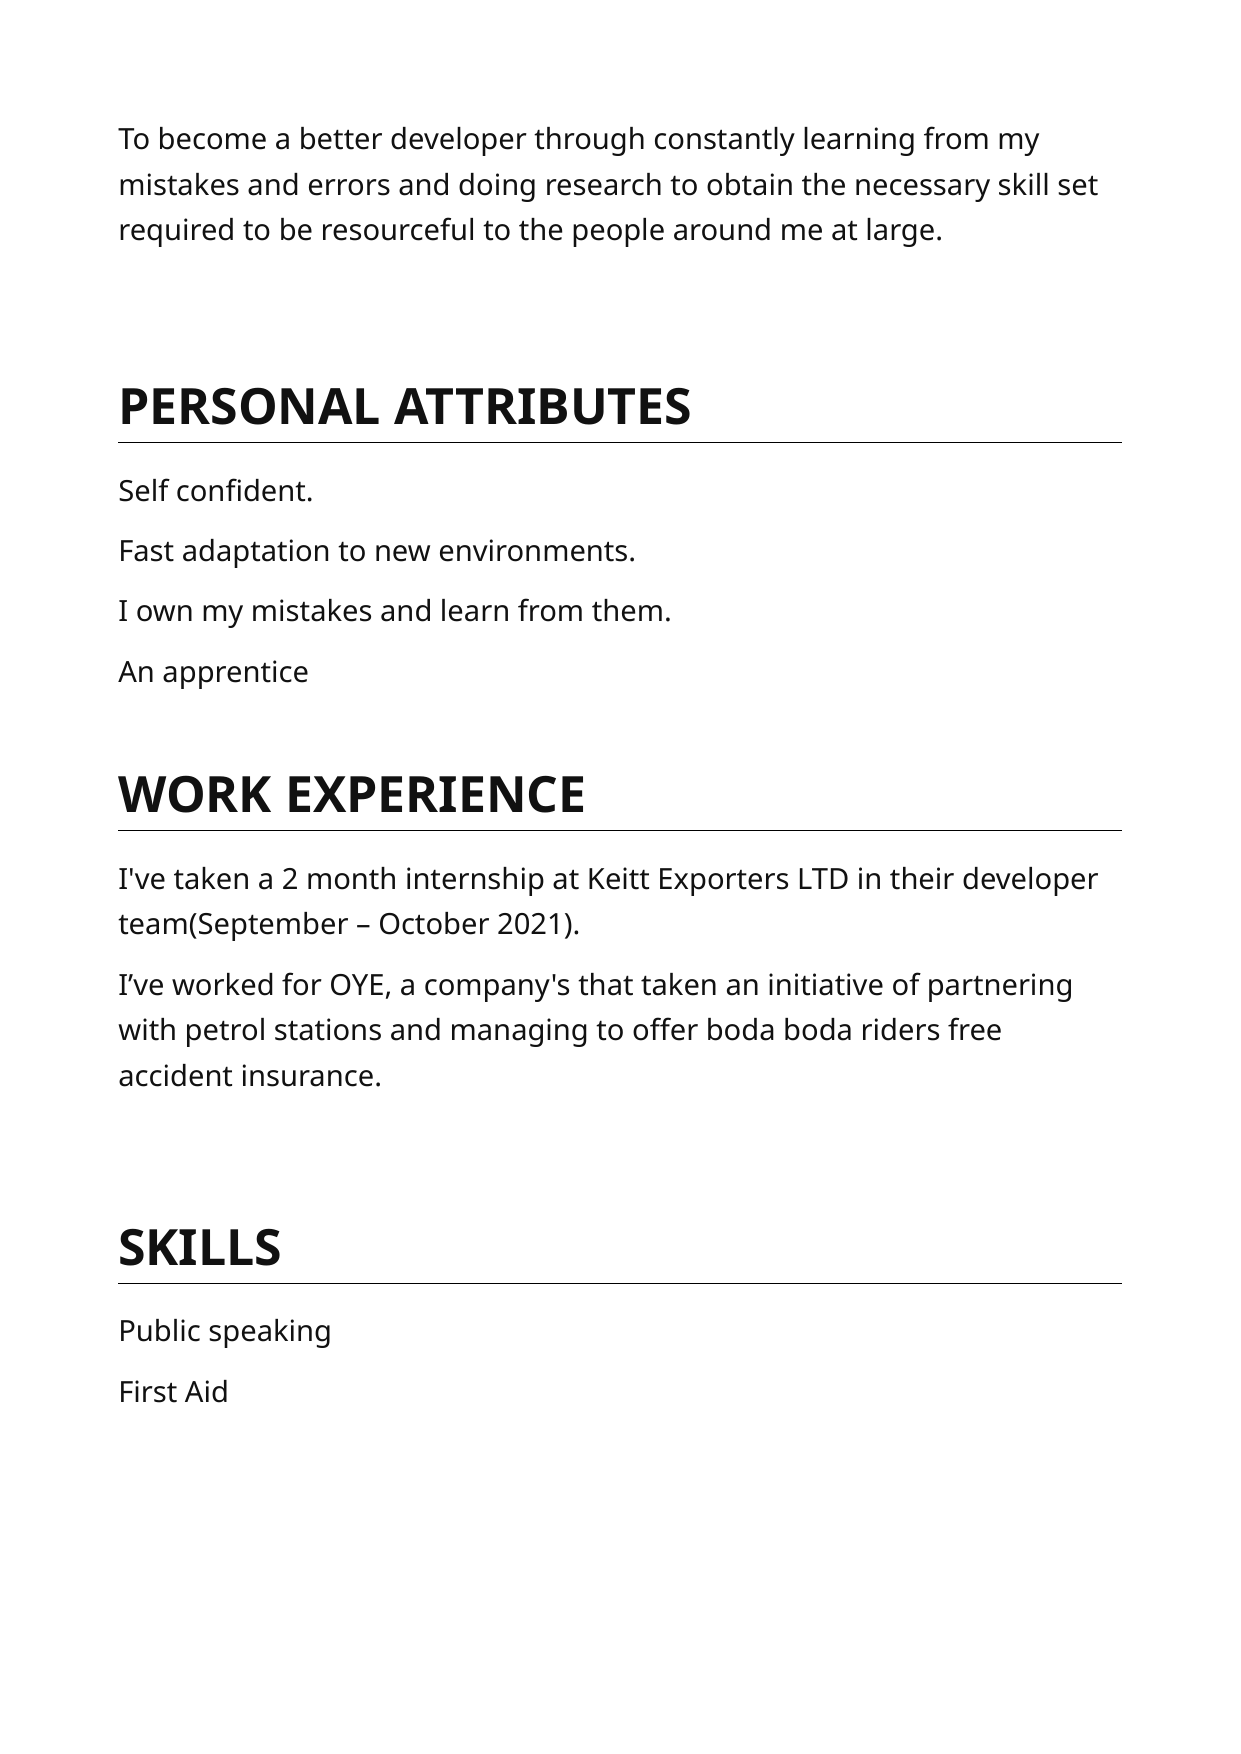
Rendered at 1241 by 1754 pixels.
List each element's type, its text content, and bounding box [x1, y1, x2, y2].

subtitle PERSONAL ATTRIBUTES [118, 371, 1122, 442]
text I've taken a 2 month internship at Keitt Exporters LTD in their developer team(September – October 2021). [118, 858, 1122, 943]
subtitle SKILLS [118, 1211, 1122, 1283]
text To become a better developer through constantly learning from my mistakes and errors and doing research to obtain the necessary skill set required to be resourceful to the people around me at large. [118, 118, 1122, 249]
text An apprentice [118, 651, 1122, 691]
text First Aid [118, 1371, 1122, 1411]
text Public speaking [118, 1311, 1122, 1350]
text Self confident. [118, 470, 1122, 510]
text Fast adaptation to new environments. [118, 530, 1122, 570]
text I’ve worked for OYE, a company's that taken an initiative of partnering with petrol stations and managing to offer boda boda riders free accident insurance. [118, 964, 1122, 1095]
subtitle WORK EXPERIENCE [118, 759, 1122, 830]
text I own my mistakes and learn from them. [118, 591, 1122, 630]
